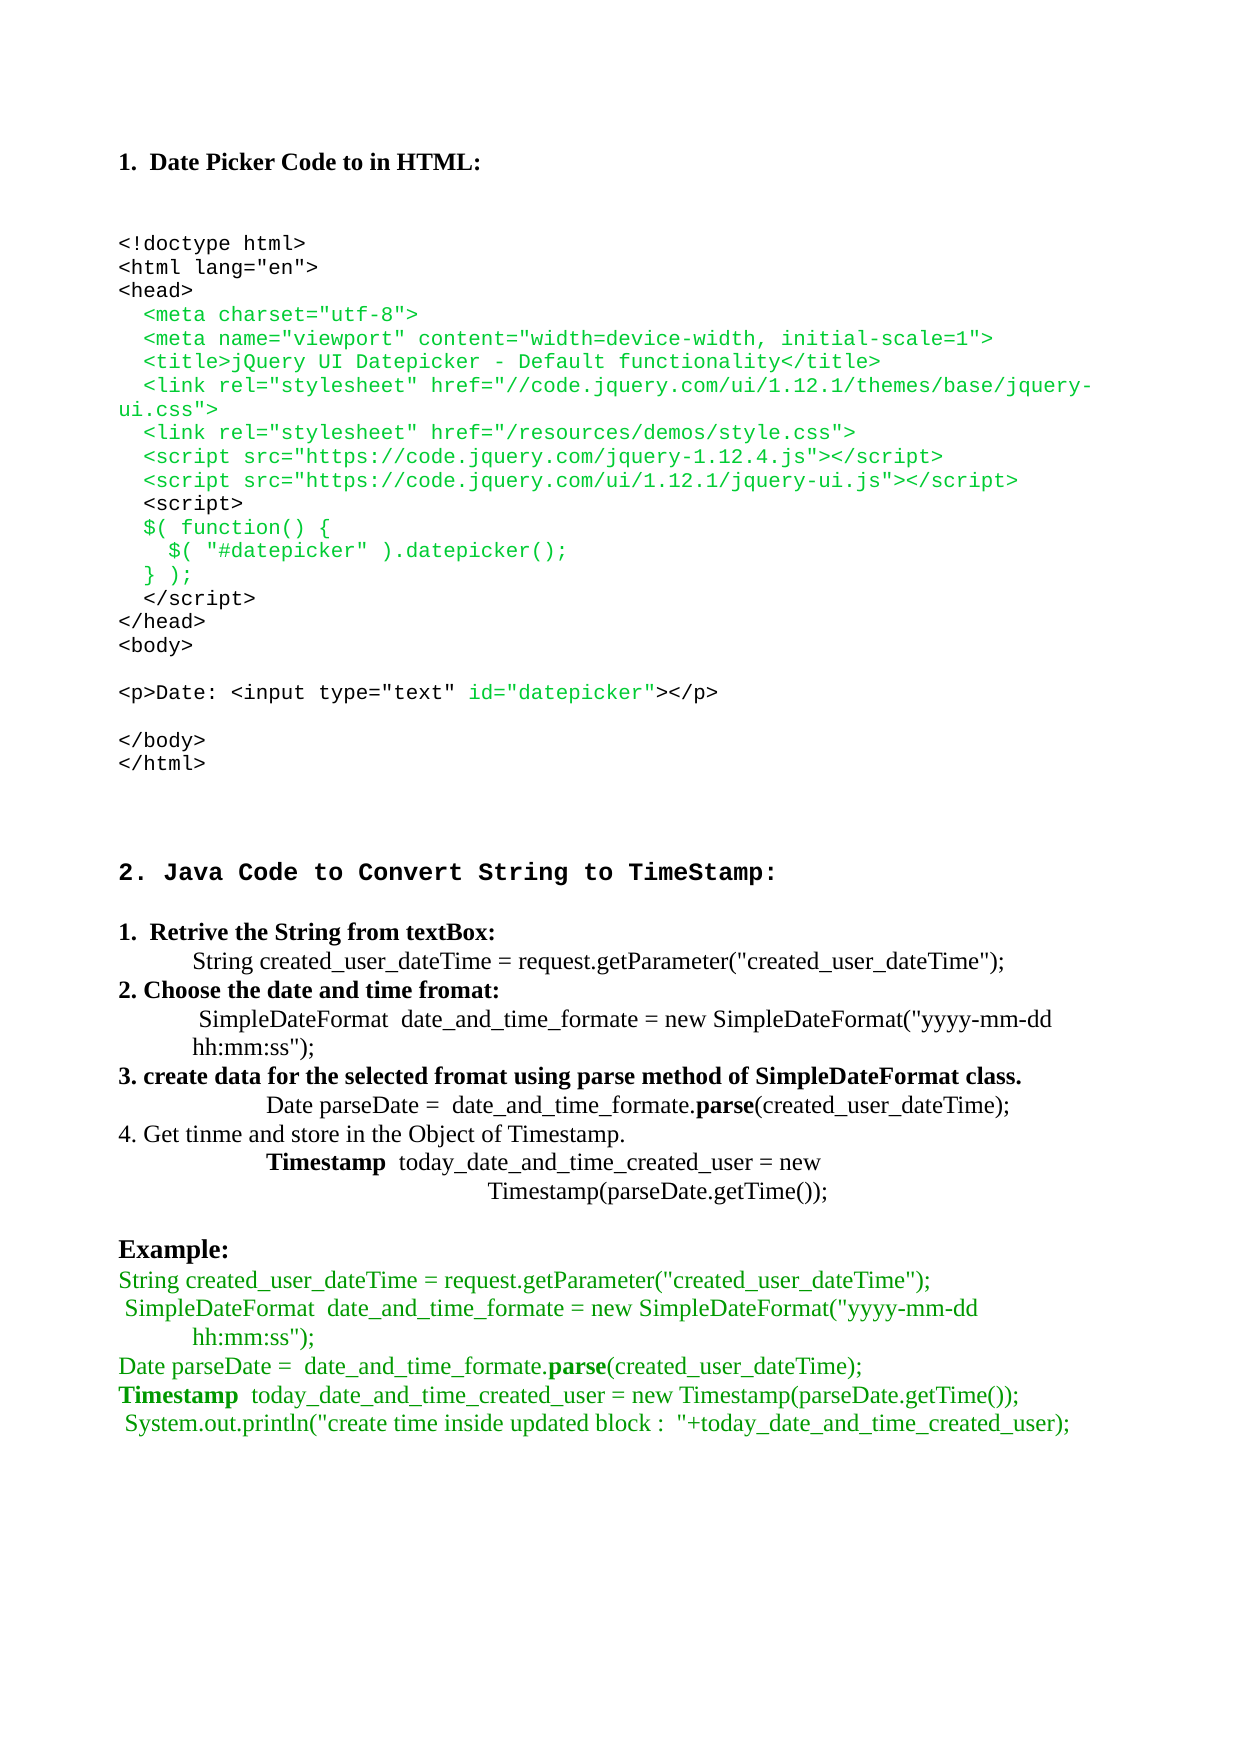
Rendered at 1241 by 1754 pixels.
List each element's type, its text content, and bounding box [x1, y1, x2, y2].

text <meta charset="utf-8"> [118, 304, 1122, 328]
text <body> [118, 635, 1122, 659]
text <html lang="en"> [118, 257, 1122, 280]
text <script src="https://code.jquery.com/ui/1.12.1/jquery-ui.js"></script> [118, 469, 1122, 493]
text $( function() { [118, 517, 1122, 541]
text Timestamp today_date_and_time_created_user = new Timestamp(parseDate.getTime()); [118, 1380, 1122, 1408]
text 4. Get tinme and store in the Object of Timestamp. [118, 1119, 1122, 1147]
text <link rel="stylesheet" href="//code.jquery.com/ui/1.12.1/themes/base/jquery-ui.css"> [118, 375, 1122, 422]
text <title>jQuery UI Datepicker - Default functionality</title> [118, 351, 1122, 375]
text System.out.println("create time inside updated block : "+today_date_and_time_created_user); [118, 1408, 1122, 1437]
text <script> [118, 493, 1122, 517]
text <meta name="viewport" content="width=device-width, initial-scale=1"> [118, 328, 1122, 351]
text </head> [118, 611, 1122, 635]
text 3. create data for the selected fromat using parse method of SimpleDateFormat class. [118, 1061, 1122, 1090]
text $( "#datepicker" ).datepicker(); [118, 541, 1122, 564]
text Timestamp today_date_and_time_created_user = new Timestamp(parseDate.getTime()); [118, 1147, 1122, 1205]
text </body> [118, 730, 1122, 753]
text <!doctype html> [118, 233, 1122, 257]
text </script> [118, 588, 1122, 611]
text Example: [118, 1234, 1122, 1265]
text 2. Choose the date and time fromat: [118, 975, 1122, 1004]
text } ); [118, 564, 1122, 588]
text SimpleDateFormat date_and_time_formate = new SimpleDateFormat("yyyy-mm-dd hh:mm:ss"); [118, 1004, 1122, 1061]
text 1. Retrive the String from textBox: [118, 917, 1122, 946]
text 2. Java Code to Convert String to TimeStamp: [118, 859, 1122, 888]
text <p>Date: <input type="text" id="datepicker"></p> [118, 682, 1122, 706]
text SimpleDateFormat date_and_time_formate = new SimpleDateFormat("yyyy-mm-dd hh:mm:ss"); [118, 1293, 1122, 1351]
text Date parseDate = date_and_time_formate.parse(created_user_dateTime); [118, 1351, 1122, 1380]
text String created_user_dateTime = request.getParameter("created_user_dateTime"); [118, 946, 1122, 975]
text String created_user_dateTime = request.getParameter("created_user_dateTime"); [118, 1265, 1122, 1293]
text <link rel="stylesheet" href="/resources/demos/style.css"> [118, 422, 1122, 446]
text </html> [118, 753, 1122, 777]
text Date parseDate = date_and_time_formate.parse(created_user_dateTime); [118, 1090, 1122, 1119]
text <head> [118, 280, 1122, 304]
text 1. Date Picker Code to in HTML: [118, 147, 1122, 176]
text <script src="https://code.jquery.com/jquery-1.12.4.js"></script> [118, 446, 1122, 469]
